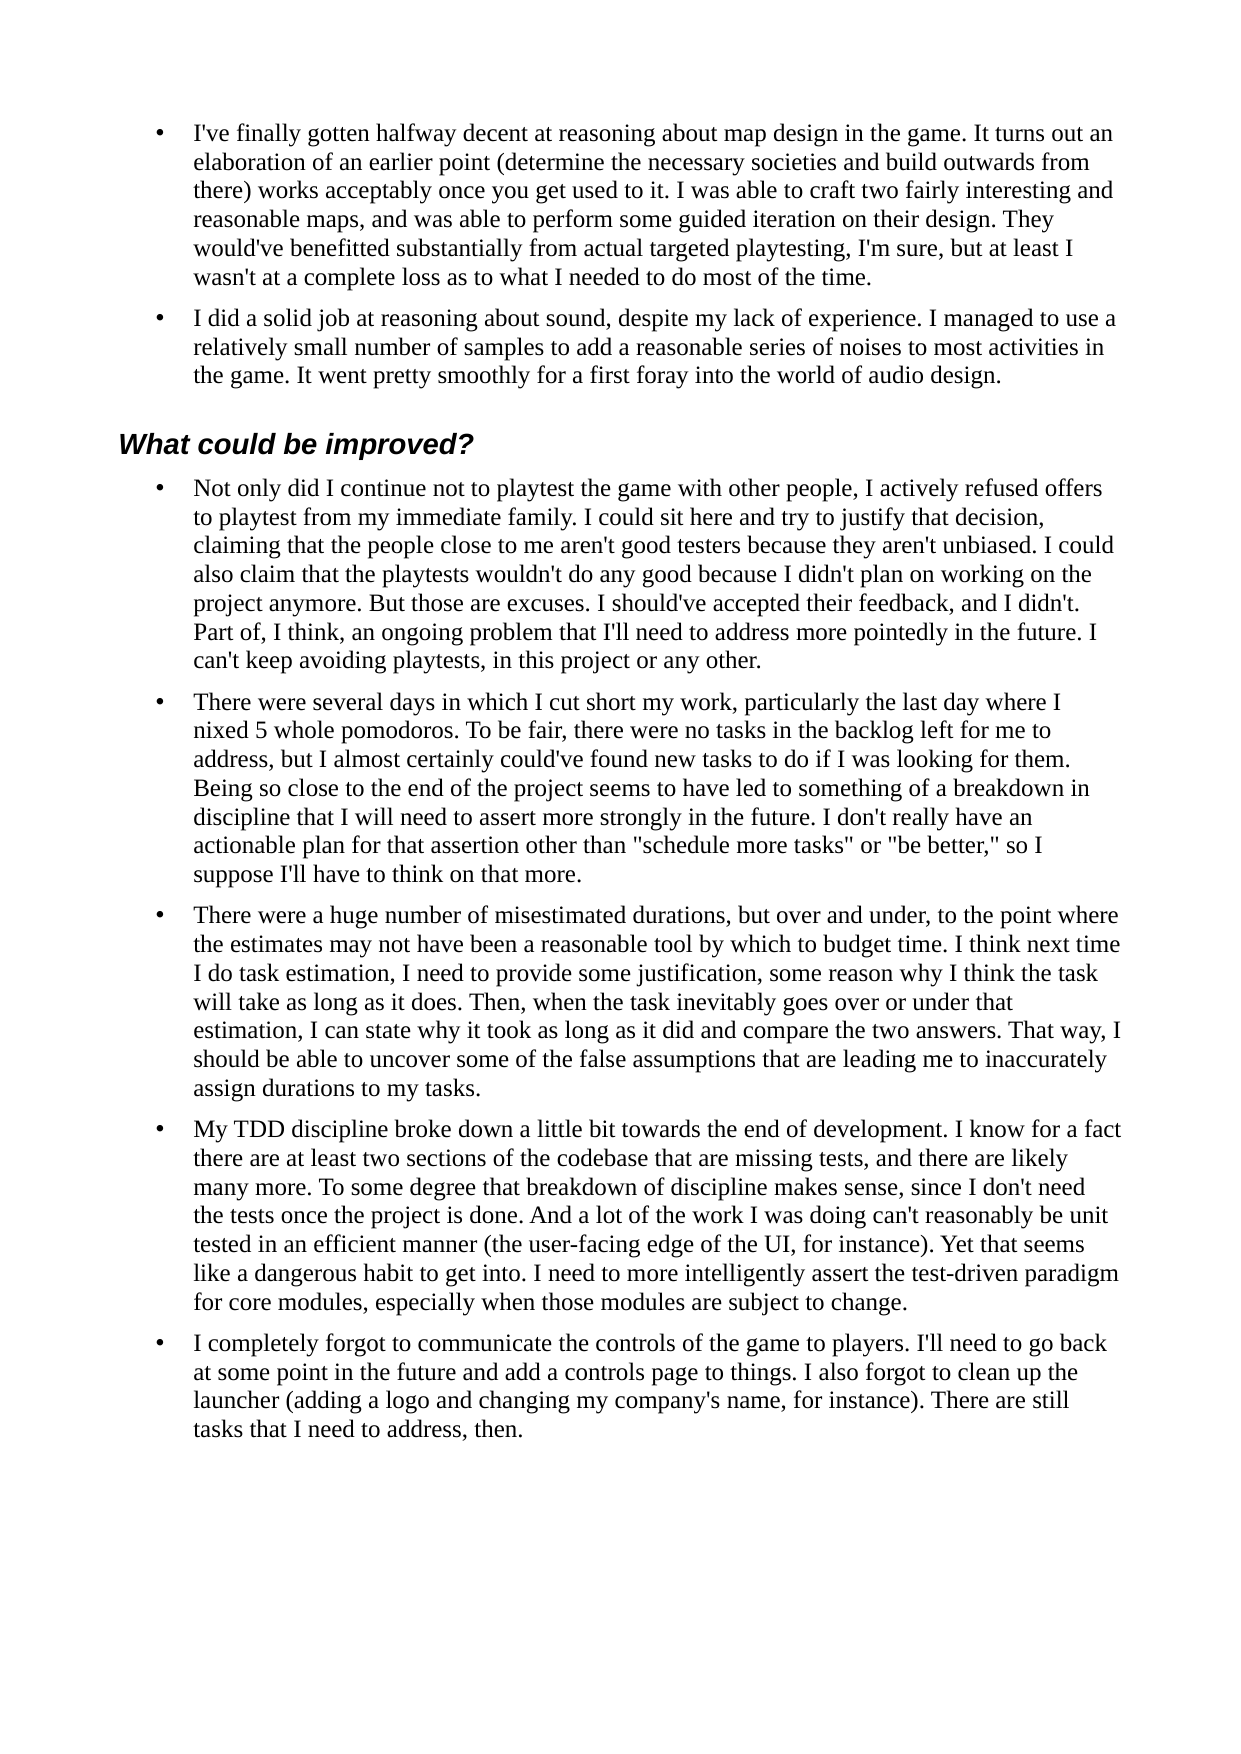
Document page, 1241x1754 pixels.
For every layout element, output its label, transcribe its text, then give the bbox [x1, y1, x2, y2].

list I did a solid job at reasoning about sound, despite my lack of experience. I managed to use a relatively small number of samples to add a reasonable series of noises to most activities in the game. It went pretty smoothly for a first foray into the world of audio design. [156, 303, 1122, 389]
list My TDD discipline broke down a little bit towards the end of development. I know for a fact there are at least two sections of the codebase that are missing tests, and there are likely many more. To some degree that breakdown of discipline makes sense, since I don't need the tests once the project is done. And a lot of the work I was doing can't reasonably be unit tested in an efficient manner (the user-facing edge of the UI, for instance). Yet that seems like a dangerous habit to get into. I need to more intelligently assert the test-driven paradigm for core modules, especially when those modules are subject to change. [156, 1114, 1122, 1315]
list There were a huge number of misestimated durations, but over and under, to the point where the estimates may not have been a reasonable tool by which to budget time. I think next time I do task estimation, I need to provide some justification, some reason why I think the task will take as long as it does. Then, when the task inevitably goes over or under that estimation, I can state why it took as long as it did and compare the two answers. That way, I should be able to uncover some of the false assumptions that are leading me to inaccurately assign durations to my tasks. [156, 900, 1122, 1102]
subtitle What could be improved? [118, 427, 1122, 460]
list I completely forgot to communicate the controls of the game to players. I'll need to go back at some point in the future and add a controls page to things. I also forgot to clean up the launcher (adding a logo and changing my company's name, for instance). There are still tasks that I need to address, then. [156, 1328, 1122, 1443]
list Not only did I continue not to playtest the game with other people, I actively refused offers to playtest from my immediate family. I could sit here and try to justify that decision, claiming that the people close to me aren't good testers because they aren't unbiased. I could also claim that the playtests wouldn't do any good because I didn't plan on working on the project anymore. But those are excuses. I should've accepted their feedback, and I didn't. Part of, I think, an ongoing problem that I'll need to address more pointedly in the future. I can't keep avoiding playtests, in this project or any other. [156, 473, 1122, 674]
list I've finally gotten halfway decent at reasoning about map design in the game. It turns out an elaboration of an earlier point (determine the necessary societies and build outwards from there) works acceptably once you get used to it. I was able to craft two fairly interesting and reasonable maps, and was able to perform some guided iteration on their design. They would've benefitted substantially from actual targeted playtesting, I'm sure, but at least I wasn't at a complete loss as to what I needed to do most of the time. [156, 118, 1122, 291]
list There were several days in which I cut short my work, particularly the last day where I nixed 5 whole pomodoros. To be fair, there were no tasks in the backlog left for me to address, but I almost certainly could've found new tasks to do if I was looking for them. Being so close to the end of the project seems to have led to something of a breakdown in discipline that I will need to assert more strongly in the future. I don't really have an actionable plan for that assertion other than "schedule more tasks" or "be better," so I suppose I'll have to think on that more. [156, 687, 1122, 888]
